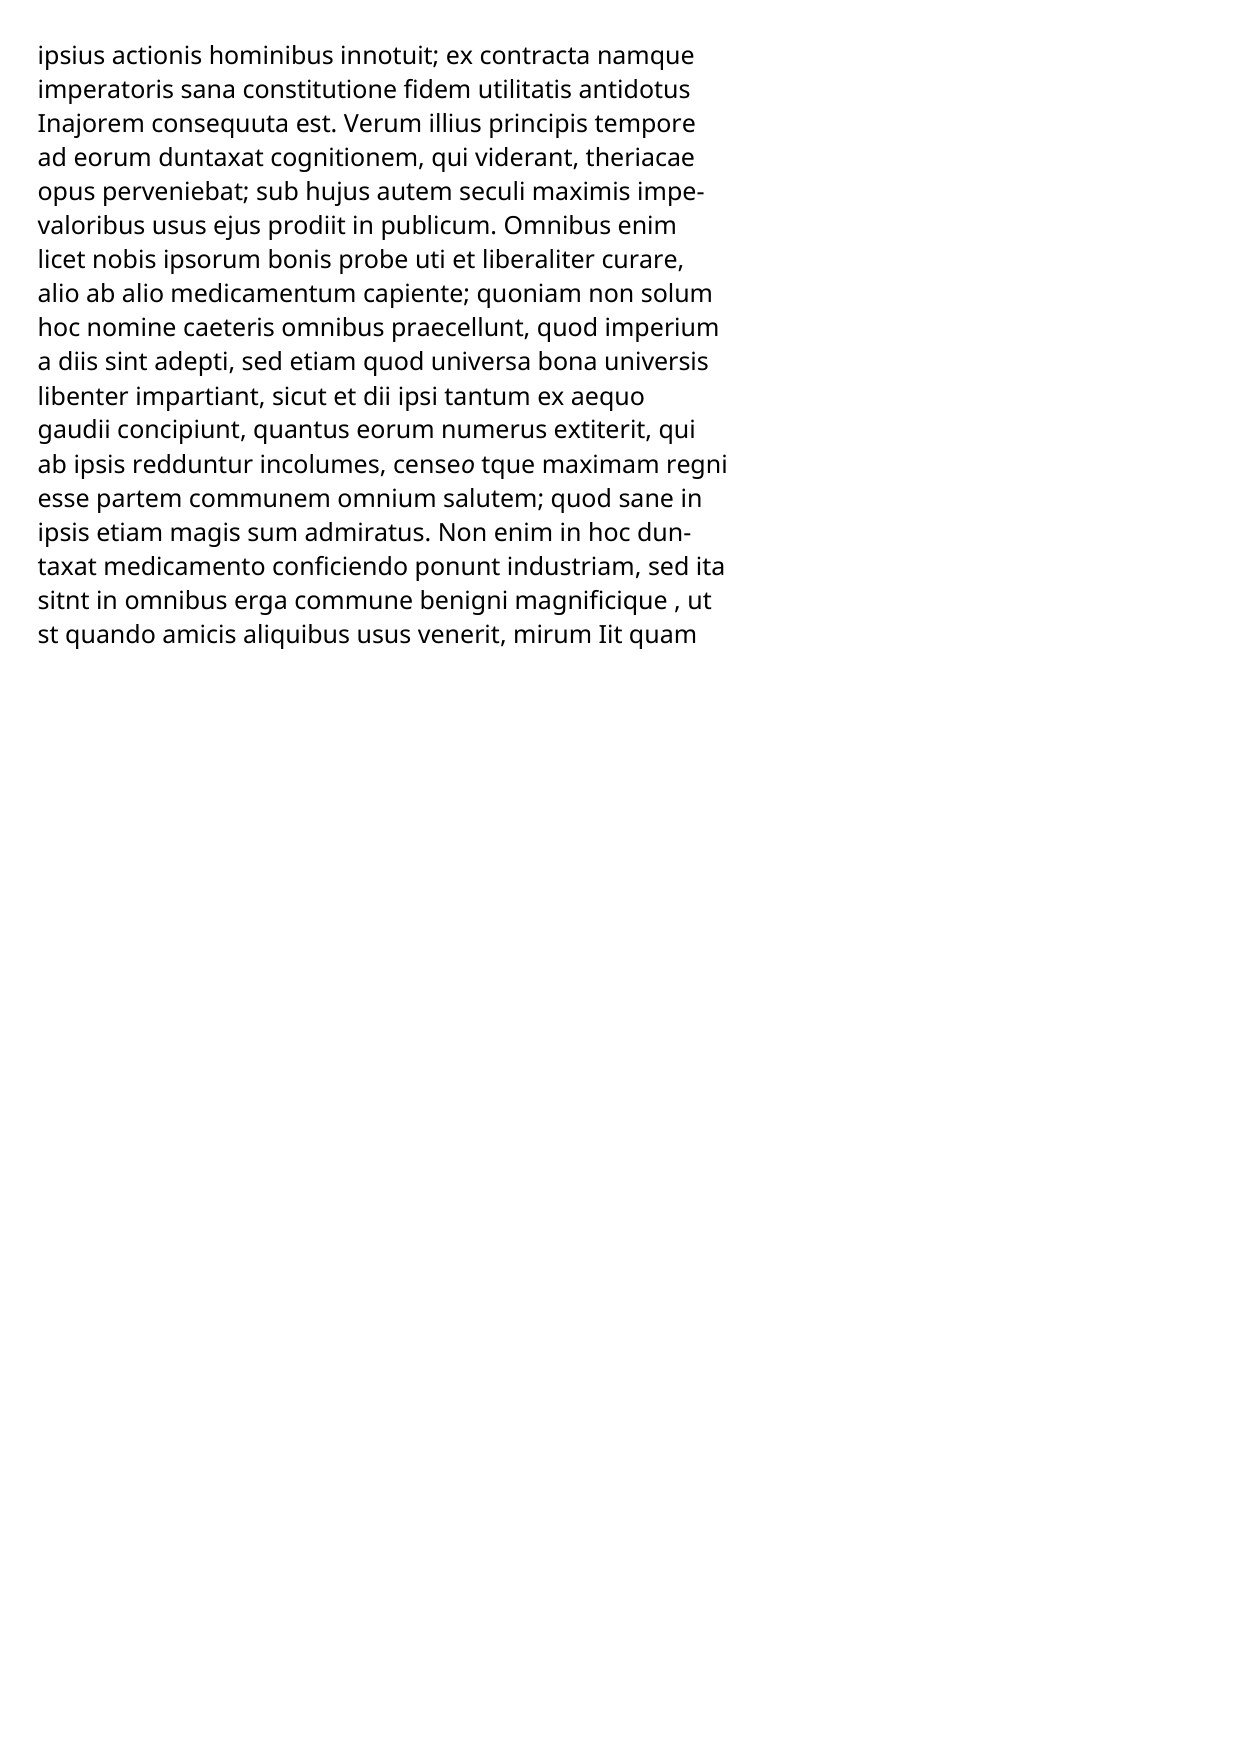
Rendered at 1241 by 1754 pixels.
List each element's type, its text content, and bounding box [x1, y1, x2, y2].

text ipsius actionis hominibus innotuit; ex contracta namque imperatoris sana constitutione fidem utilitatis antidotus Inajorem consequuta est. Verum illius principis tempore ad eorum duntaxat cognitionem, qui viderant, theriacae opus perveniebat; sub hujus autem seculi maximis impe- valoribus usus ejus prodiit in publicum. Omnibus enim licet nobis ipsorum bonis probe uti et liberaliter curare, alio ab alio medicamentum capiente; quoniam non solum hoc nomine caeteris omnibus praecellunt, quod imperium a diis sint adepti, sed etiam quod universa bona universis libenter impartiant, sicut et dii ipsi tantum ex aequo gaudii concipiunt, quantus eorum numerus extiterit, qui ab ipsis redduntur incolumes, censeo tque maximam regni esse partem communem omnium salutem; quod sane in ipsis etiam magis sum admiratus. Non enim in hoc dun- taxat medicamento conficiendo ponunt industriam, sed ita sitnt in omnibus erga commune benigni magnificique , ut st quando amicis aliquibus usus venerit, mirum Iit quam [37, 37, 1203, 651]
